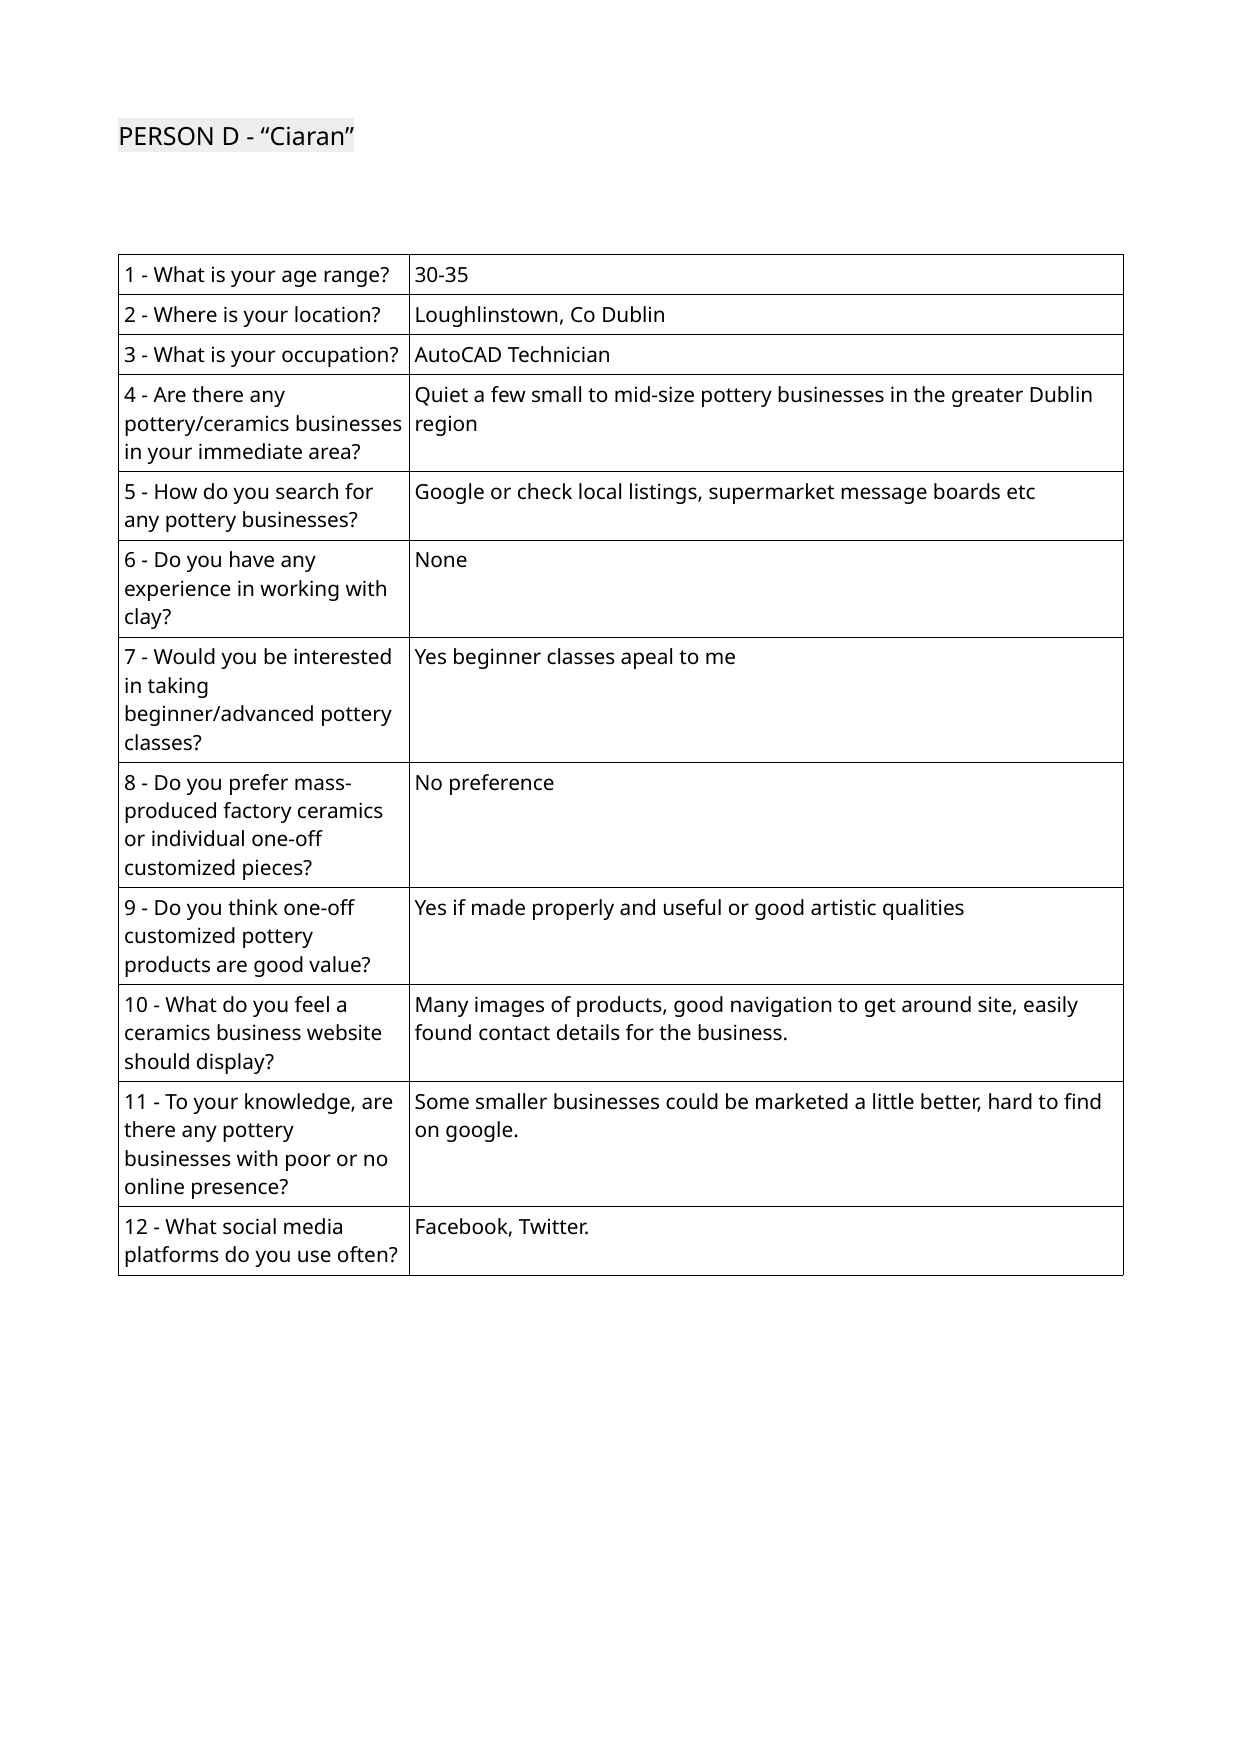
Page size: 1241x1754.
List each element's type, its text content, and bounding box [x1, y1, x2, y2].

table_cell 8 - Do you prefer mass-produced factory ceramics or individual one-off customized pieces? [119, 763, 409, 887]
table_cell AutoCAD Technician [410, 335, 1123, 374]
table_cell 4 - Are there any pottery/ceramics businesses in your immediate area? [119, 375, 409, 471]
table_cell 9 - Do you think one-off customized pottery products are good value? [119, 888, 409, 984]
table_header 30-35 [410, 255, 1123, 294]
table_cell 10 - What do you feel a ceramics business website should display? [119, 985, 409, 1081]
table_header 1 - What is your age range? [119, 255, 409, 294]
table_cell No preference [410, 763, 1123, 887]
text PERSON D - “Ciaran” [118, 118, 1122, 152]
table_cell Some smaller businesses could be marketed a little better, hard to find on google. [410, 1082, 1123, 1206]
table_cell 3 - What is your occupation? [119, 335, 409, 374]
table_cell 7 - Would you be interested in taking beginner/advanced pottery classes? [119, 638, 409, 762]
table_cell 5 - How do you search for any pottery businesses? [119, 472, 409, 540]
table_cell Yes if made properly and useful or good artistic qualities [410, 888, 1123, 984]
table_cell Facebook, Twitter. [410, 1207, 1123, 1275]
table_cell Loughlinstown, Co Dublin [410, 295, 1123, 334]
table_cell Yes beginner classes apeal to me [410, 638, 1123, 762]
table_cell 12 - What social media platforms do you use often? [119, 1207, 409, 1275]
table_cell 2 - Where is your location? [119, 295, 409, 334]
table_cell Quiet a few small to mid-size pottery businesses in the greater Dublin region [410, 375, 1123, 471]
table_cell 6 - Do you have any experience in working with clay? [119, 541, 409, 637]
table_cell Many images of products, good navigation to get around site, easily found contact details for the business. [410, 985, 1123, 1081]
table_cell Google or check local listings, supermarket message boards etc [410, 472, 1123, 540]
table_cell 11 - To your knowledge, are there any pottery businesses with poor or no online presence? [119, 1082, 409, 1206]
table_cell None [410, 541, 1123, 637]
